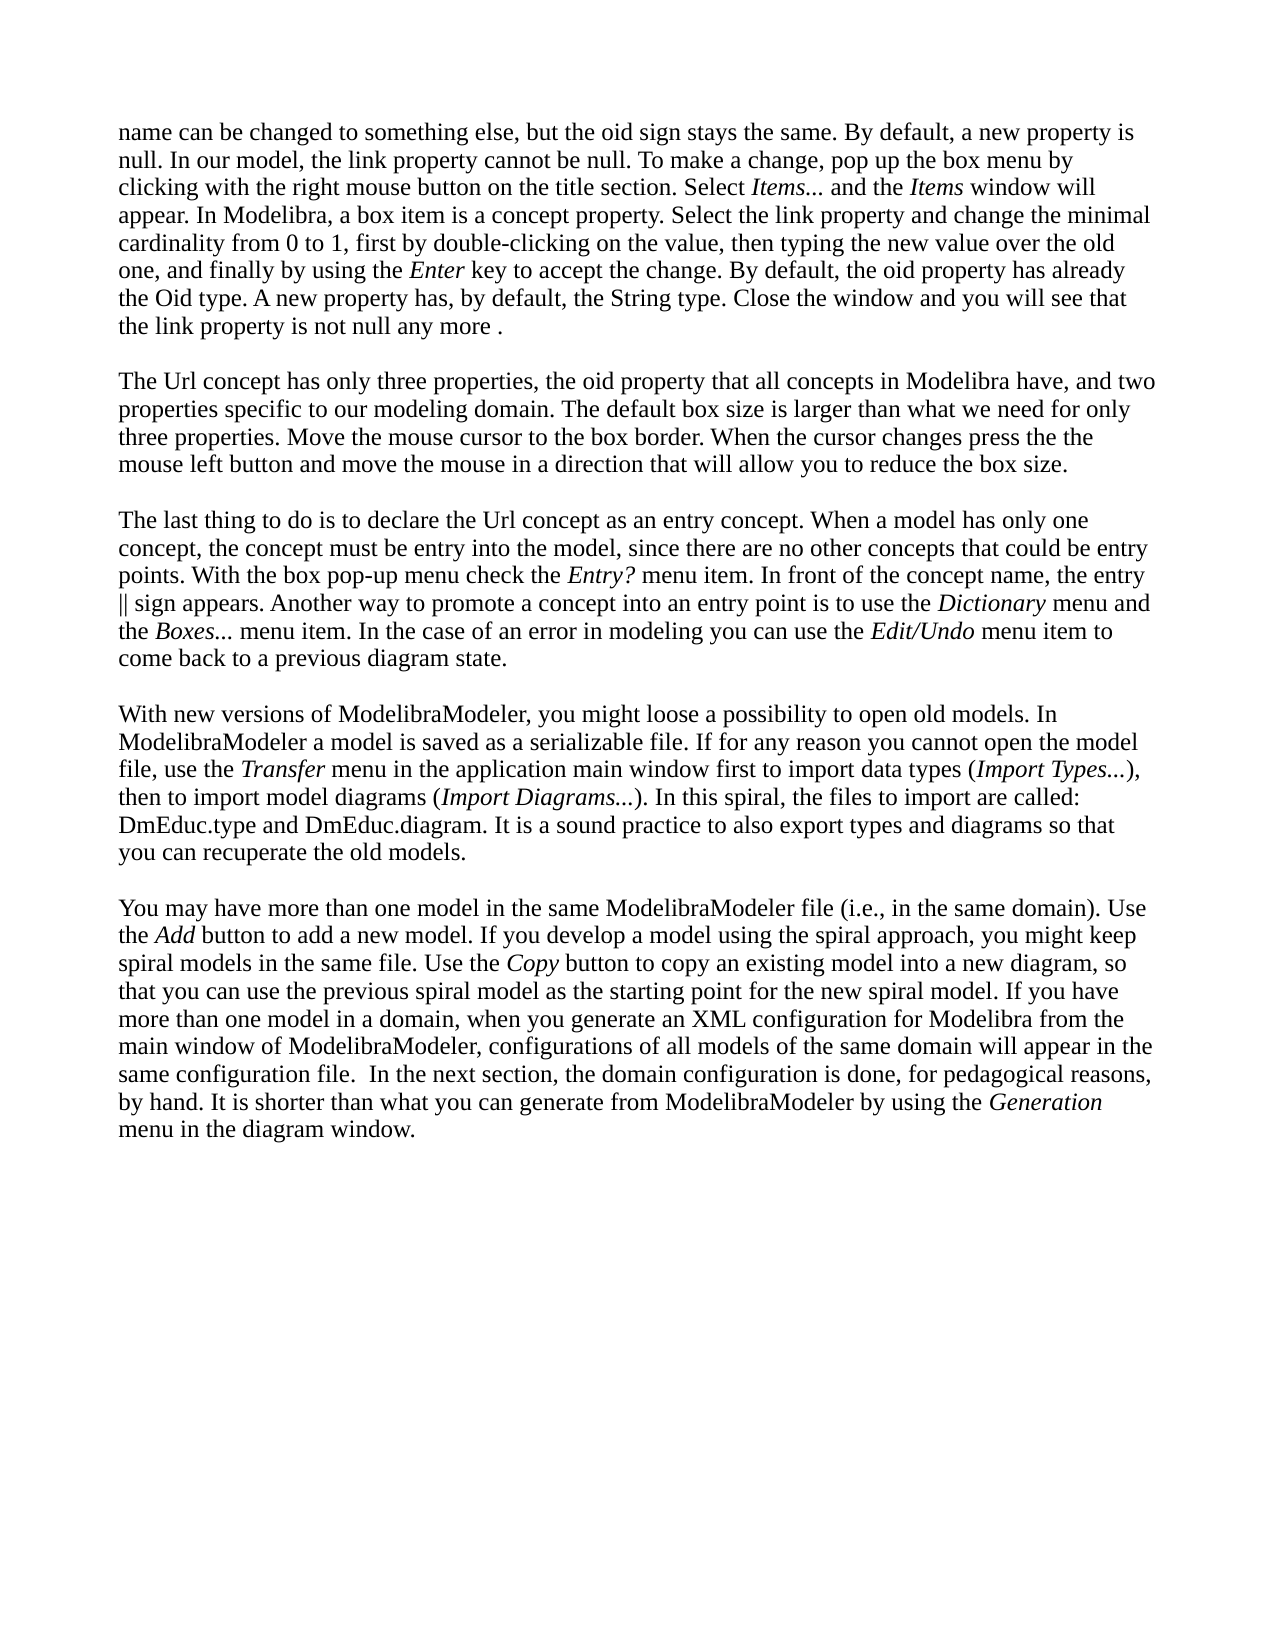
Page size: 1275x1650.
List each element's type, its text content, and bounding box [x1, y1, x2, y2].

text With new versions of ModelibraModeler, you might loose a possibility to open old models. In ModelibraModeler a model is saved as a serializable file. If for any reason you cannot open the model file, use the Transfer menu in the application main window first to import data types (Import Types...), then to import model diagrams (Import Diagrams...). In this spiral, the files to import are called: DmEduc.type and DmEduc.diagram. It is a sound practice to also export types and diagrams so that you can recuperate the old models. [118, 700, 1157, 866]
text name can be changed to something else, but the oid sign stays the same. By default, a new property is null. In our model, the link property cannot be null. To make a change, pop up the box menu by clicking with the right mouse button on the title section. Select Items... and the Items window will appear. In Modelibra, a box item is a concept property. Select the link property and change the minimal cardinality from 0 to 1, first by double-clicking on the value, then typing the new value over the old one, and finally by using the Enter key to accept the change. By default, the oid property has already the Oid type. A new property has, by default, the String type. Close the window and you will see that the link property is not null any more . [118, 118, 1157, 340]
text You may have more than one model in the same ModelibraModeler file (i.e., in the same domain). Use the Add button to add a new model. If you develop a model using the spiral approach, you might keep spiral models in the same file. Use the Copy button to copy an existing model into a new diagram, so that you can use the previous spiral model as the starting point for the new spiral model. If you have more than one model in a domain, when you generate an XML configuration for Modelibra from the main window of ModelibraModeler, configurations of all models of the same domain will appear in the same configuration file. In the next section, the domain configuration is done, for pedagogical reasons, by hand. It is shorter than what you can generate from ModelibraModeler by using the Generation menu in the diagram window. [118, 894, 1157, 1143]
text The Url concept has only three properties, the oid property that all concepts in Modelibra have, and two properties specific to our modeling domain. The default box size is larger than what we need for only three properties. Move the mouse cursor to the box border. When the cursor changes press the the mouse left button and move the mouse in a direction that will allow you to reduce the box size. [118, 367, 1157, 478]
text The last thing to do is to declare the Url concept as an entry concept. When a model has only one concept, the concept must be entry into the model, since there are no other concepts that could be entry points. With the box pop-up menu check the Entry? menu item. In front of the concept name, the entry || sign appears. Another way to promote a concept into an entry point is to use the Dictionary menu and the Boxes... menu item. In the case of an error in modeling you can use the Edit/Undo menu item to come back to a previous diagram state. [118, 506, 1157, 672]
